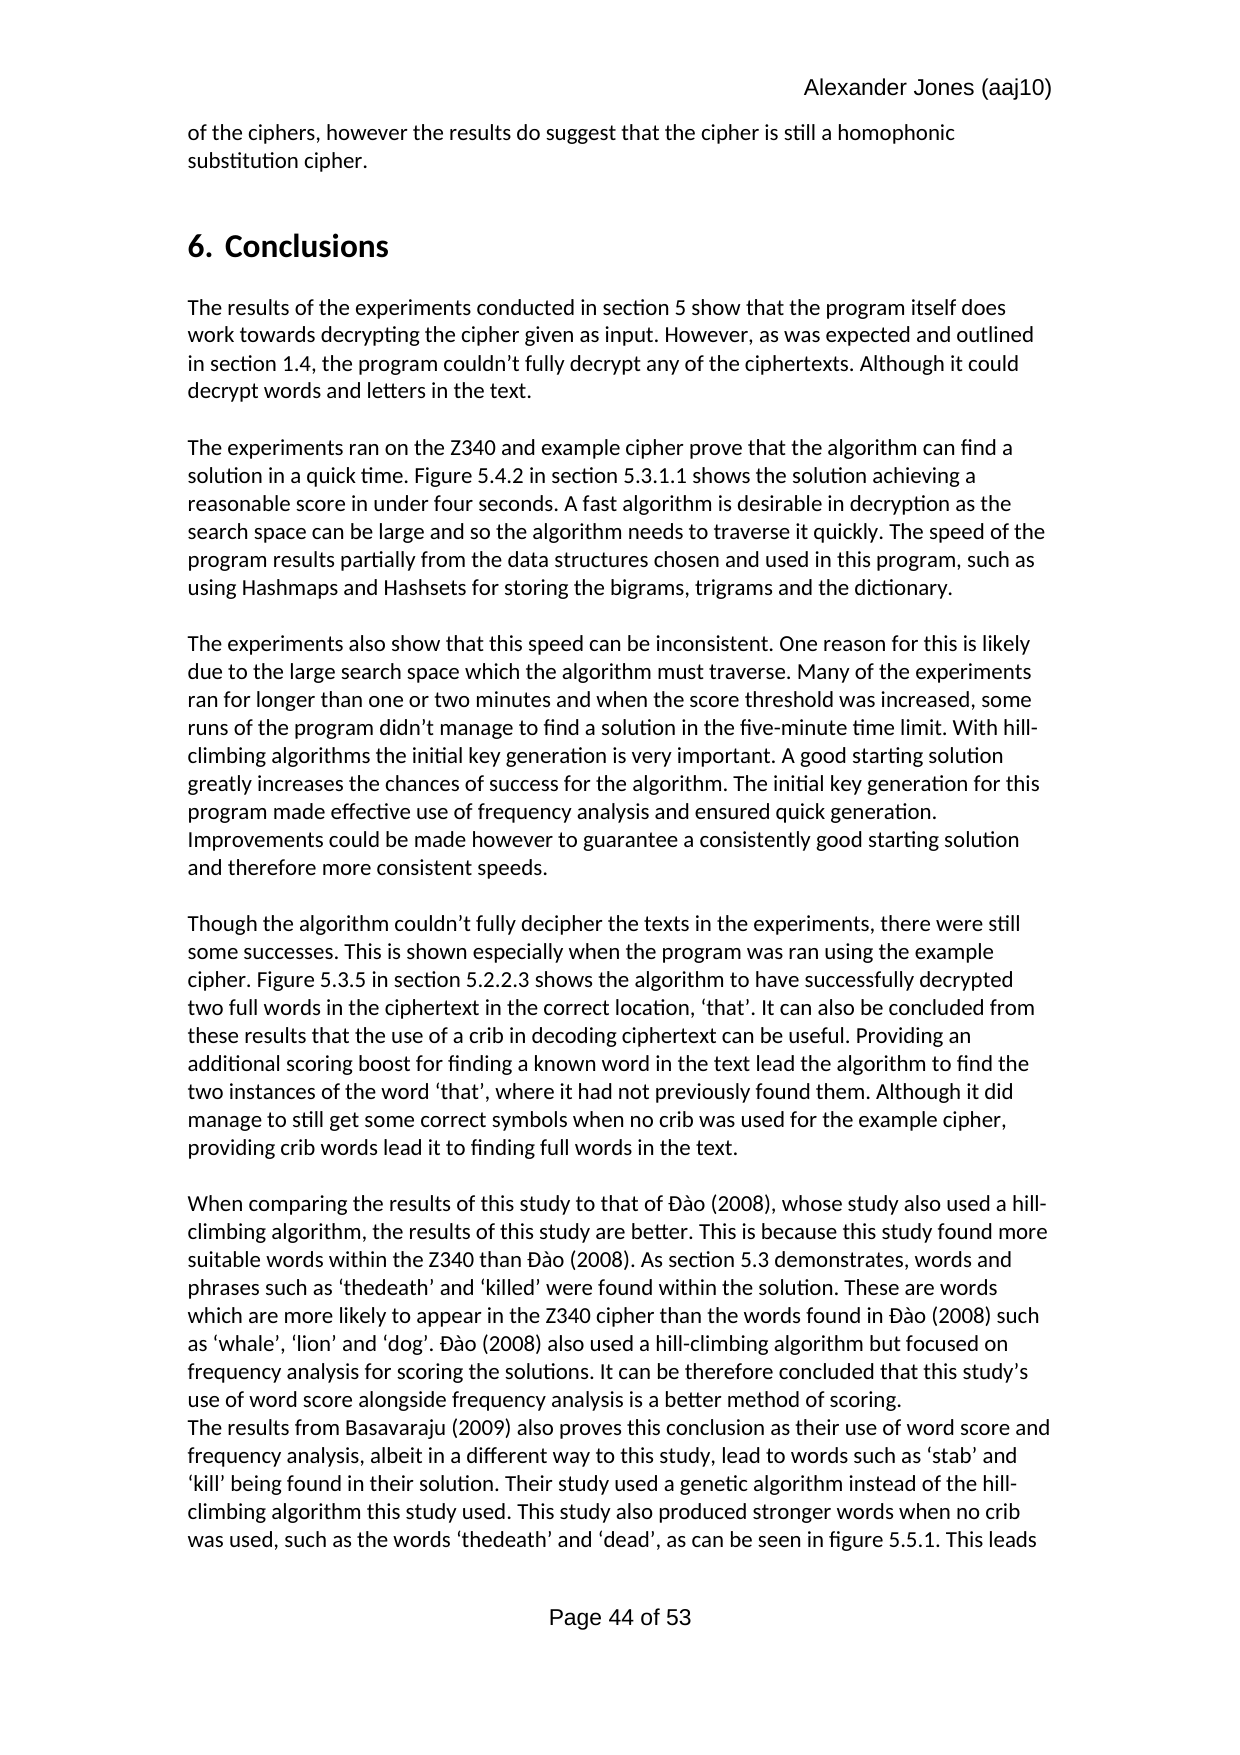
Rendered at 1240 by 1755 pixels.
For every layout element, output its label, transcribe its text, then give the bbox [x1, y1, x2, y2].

text When comparing the results of this study to that of Đào (2008), whose study also used a hill-climbing algorithm, the results of this study are better. This is because this study found more suitable words within the Z340 than Đào (2008). As section 5.3 demonstrates, words and phrases such as ‘thedeath’ and ‘killed’ were found within the solution. These are words which are more likely to appear in the Z340 cipher than the words found in Đào (2008) such as ‘whale’, ‘lion’ and ‘dog’. Đào (2008) also used a hill-climbing algorithm but focused on frequency analysis for scoring the solutions. It can be therefore concluded that this study’s use of word score alongside frequency analysis is a better method of scoring. [187, 1189, 1052, 1413]
text The experiments ran on the Z340 and example cipher prove that the algorithm can find a solution in a quick time. Figure 5.4.2 in section 5.3.1.1 shows the solution achieving a reasonable score in under four seconds. A fast algorithm is desirable in decryption as the search space can be large and so the algorithm needs to traverse it quickly. The speed of the program results partially from the data structures chosen and used in this program, such as using Hashmaps and Hashsets for storing the bigrams, trigrams and the dictionary. [187, 433, 1052, 601]
text of the ciphers, however the results do suggest that the cipher is still a homophonic substitution cipher. [187, 118, 1052, 174]
text The results of the experiments conducted in section 5 show that the program itself does work towards decrypting the cipher given as input. However, as was expected and outlined in section 1.4, the program couldn’t fully decrypt any of the ciphertexts. Although it could decrypt words and letters in the text. [187, 293, 1052, 405]
text The results from Basavaraju (2009) also proves this conclusion as their use of word score and frequency analysis, albeit in a different way to this study, lead to words such as ‘stab’ and ‘kill’ being found in their solution. Their study used a genetic algorithm instead of the hill-climbing algorithm this study used. This study also produced stronger words when no crib was used, such as the words ‘thedeath’ and ‘dead’, as can be seen in figure 5.5.1. This leads [187, 1413, 1052, 1553]
text The experiments also show that this speed can be inconsistent. One reason for this is likely due to the large search space which the algorithm must traverse. Many of the experiments ran for longer than one or two minutes and when the score threshold was increased, some runs of the program didn’t manage to find a solution in the five-minute time limit. With hill-climbing algorithms the initial key generation is very important. A good starting solution greatly increases the chances of success for the algorithm. The initial key generation for this program made effective use of frequency analysis and ensured quick generation. Improvements could be made however to guarantee a consistently good starting solution and therefore more consistent speeds. [187, 629, 1052, 881]
text Though the algorithm couldn’t fully decipher the texts in the experiments, there were still some successes. This is shown especially when the program was ran using the example cipher. Figure 5.3.5 in section 5.2.2.3 shows the algorithm to have successfully decrypted two full words in the ciphertext in the correct location, ‘that’. It can also be concluded from these results that the use of a crib in decoding ciphertext can be useful. Providing an additional scoring boost for finding a known word in the text lead the algorithm to find the two instances of the word ‘that’, where it had not previously found them. Although it did manage to still get some correct symbols when no crib was used for the example cipher, providing crib words lead it to finding full words in the text. [187, 909, 1052, 1161]
subtitle Conclusions [187, 226, 1052, 266]
